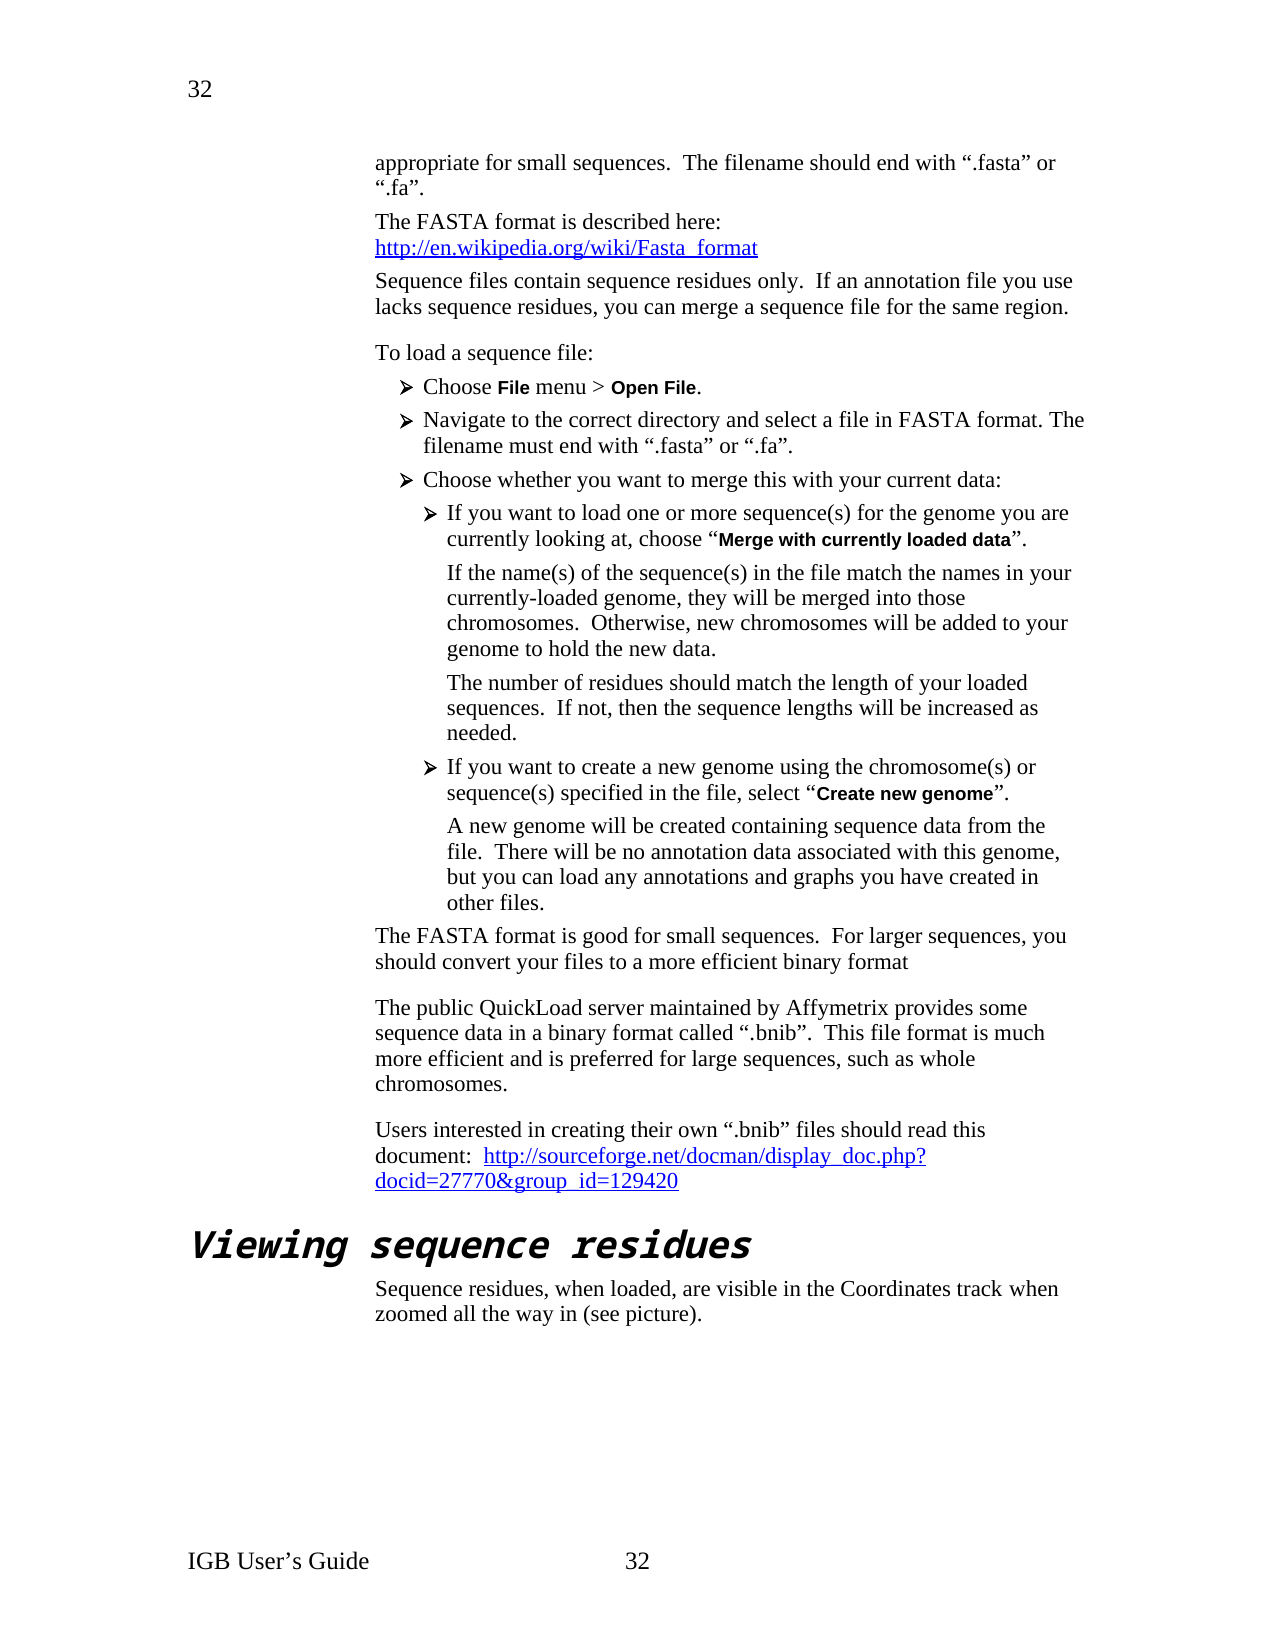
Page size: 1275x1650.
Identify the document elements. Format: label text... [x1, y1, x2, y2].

list Choose File menu > Open File. [399, 374, 1087, 399]
text Users interested in creating their own “.bnib” files should read this document: http://sourceforge.net/docman/display_doc.php?docid=27770&group_id=129420 [375, 1117, 1087, 1194]
text appropriate for small sequences. The filename should end with “.fasta” or “.fa”. [375, 150, 1087, 201]
list Navigate to the correct directory and select a file in FASTA format. The filename must end with “.fasta” or “.fa”. [399, 407, 1087, 458]
list A new genome will be created containing sequence data from the file. There will be no annotation data associated with this genome, but you can load any annotations and graphs you have created in other files. [423, 813, 1087, 915]
text The FASTA format is good for small sequences. For larger sequences, you should convert your files to a more efficient binary format [375, 923, 1087, 974]
list If the name(s) of the sequence(s) in the file match the names in your currently-loaded genome, they will be merged into those chromosomes. Otherwise, new chromosomes will be added to your genome to hold the new data. [423, 559, 1087, 661]
list Choose whether you want to merge this with your current data: [399, 467, 1087, 492]
text The FASTA format is described here: http://en.wikipedia.org/wiki/Fasta_format [375, 209, 1087, 260]
text Sequence residues, when loaded, are visible in the Coordinates track when zoomed all the way in (see picture). [375, 1276, 1087, 1327]
text The public QuickLoad server maintained by Affymetrix provides some sequence data in a binary format called “.bnib”. This file format is much more efficient and is preferred for large sequences, such as whole chromosomes. [375, 995, 1087, 1097]
text To load a sequence file: [375, 340, 1087, 365]
list The number of residues should match the length of your loaded sequences. If not, then the sequence lengths will be increased as needed. [423, 669, 1087, 746]
text Sequence files contain sequence residues only. If an annotation file you use lacks sequence residues, you can merge a sequence file for the same region. [375, 268, 1087, 319]
list If you want to load one or more sequence(s) for the genome you are currently looking at, choose “Merge with currently loaded data”. [423, 500, 1087, 551]
list If you want to create a new genome using the chromosome(s) or sequence(s) specified in the file, select “Create new genome”. [423, 754, 1087, 805]
subtitle Viewing sequence residues [187, 1219, 1087, 1270]
